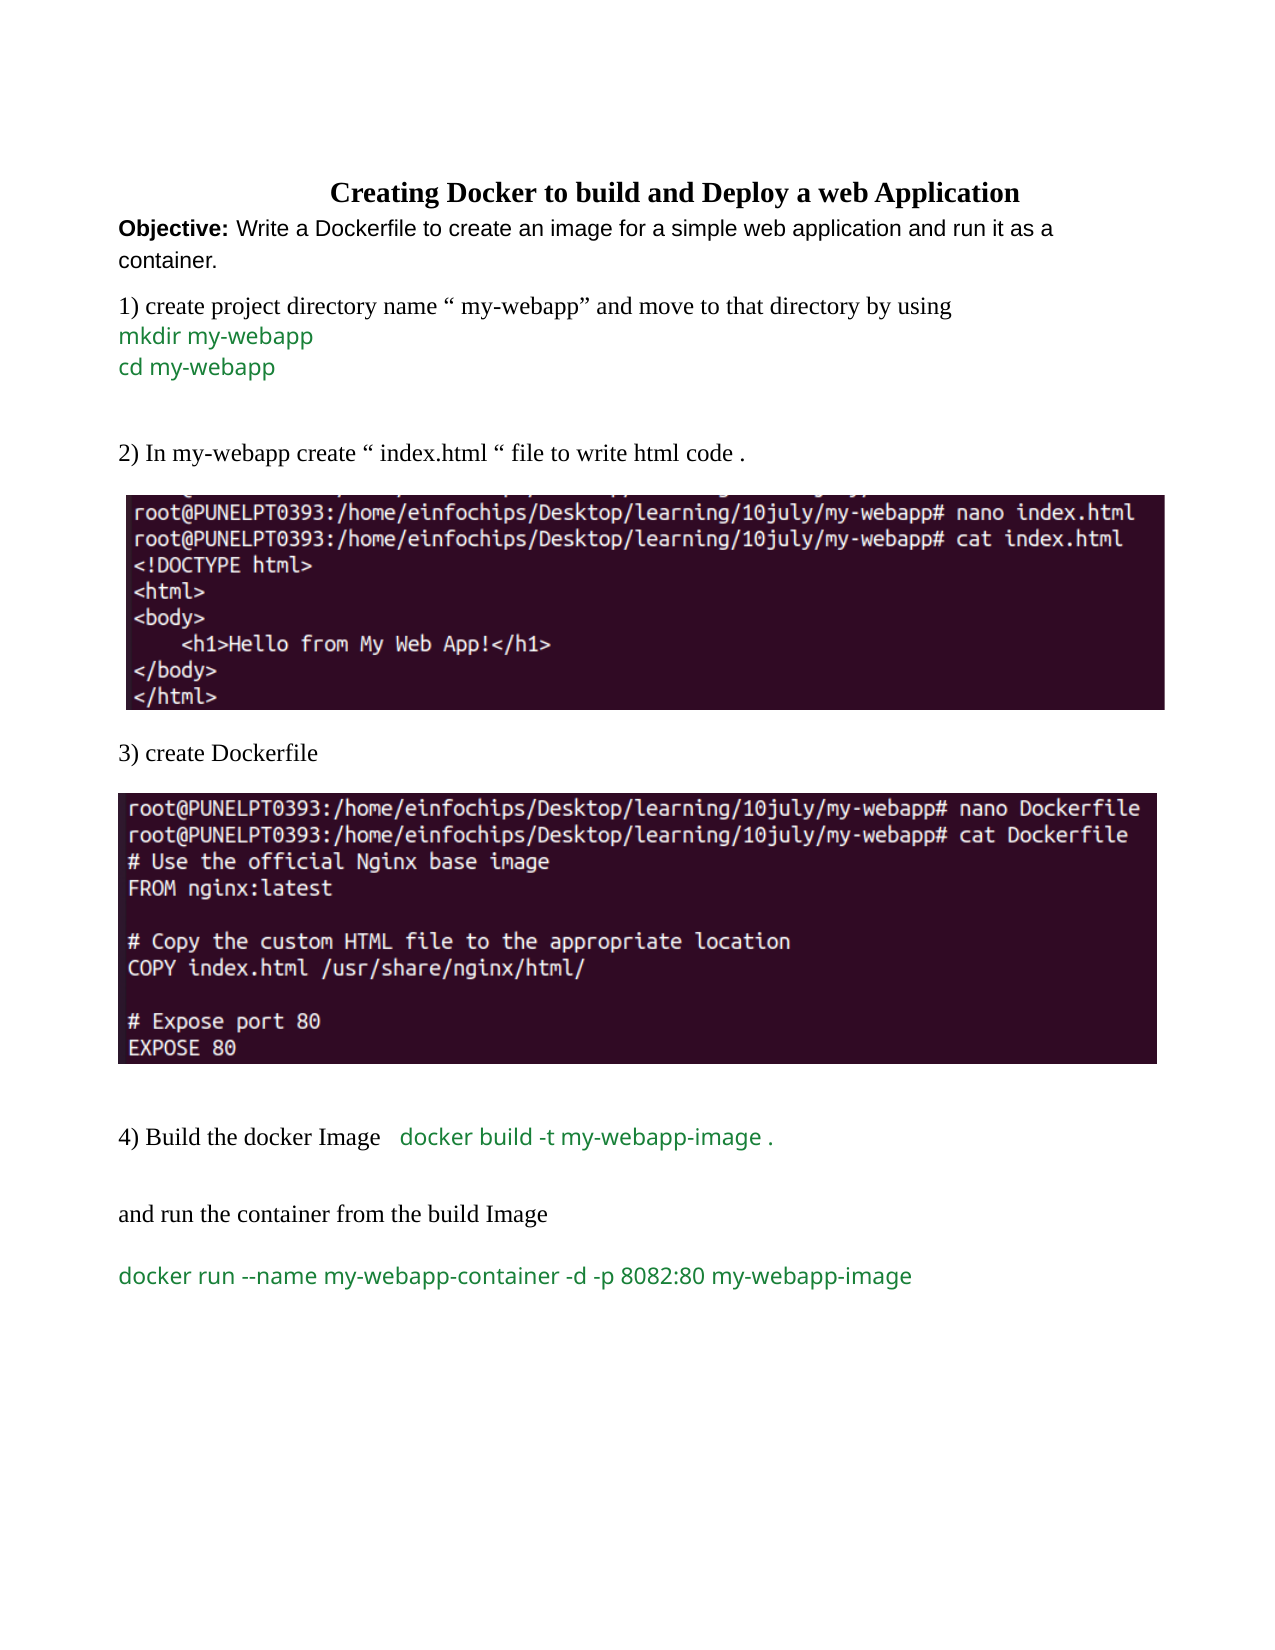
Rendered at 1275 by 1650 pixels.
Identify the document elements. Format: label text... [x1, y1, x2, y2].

picture [118, 793, 1157, 1064]
text Creating Docker to build and Deploy a web Application [118, 176, 1157, 209]
picture [126, 495, 1165, 710]
text docker run --name my-webapp-container -d -p 8082:80 my-webapp-image [118, 1259, 1157, 1291]
text mkdir my-webapp [118, 320, 1157, 351]
text 4) Build the docker Image docker build -t my-webapp-image . [118, 1121, 1157, 1152]
text 1) create project directory name “ my-webapp” and move to that directory by using [118, 291, 1157, 320]
text 3) create Dockerfile [118, 738, 1157, 767]
text Objective: Write a Dockerfile to create an image for a simple web application and run it as a container. [118, 209, 1157, 273]
text 2) In my-webapp create “ index.html “ file to write html code . [118, 438, 1157, 466]
text and run the container from the build Image [118, 1199, 1157, 1228]
text cd my-webapp [118, 351, 1157, 383]
